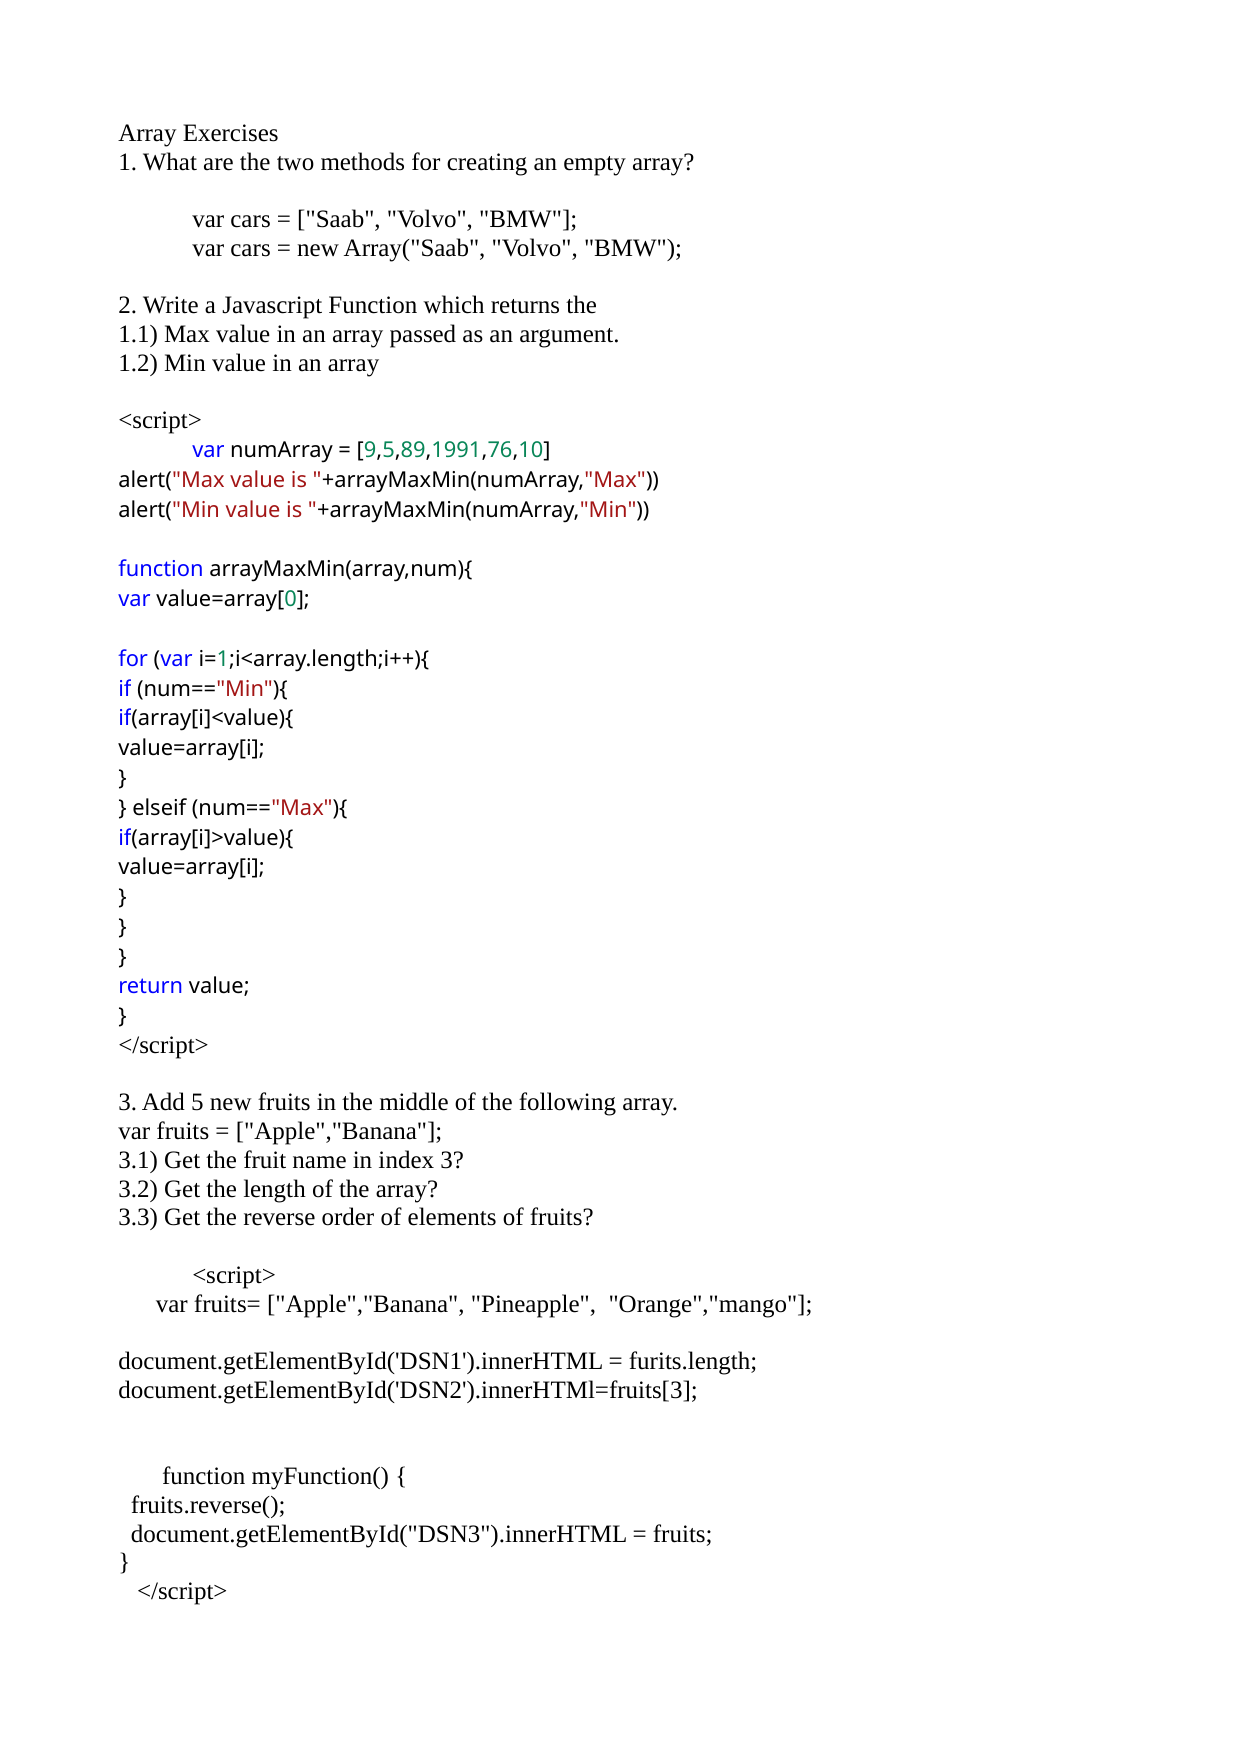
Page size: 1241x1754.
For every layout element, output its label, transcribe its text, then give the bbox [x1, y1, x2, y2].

text document.getElementById('DSN1').innerHTML = furits.length; [118, 1346, 1122, 1375]
text if (num=="Min"){ [118, 672, 1122, 702]
text var cars = new Array("Saab", "Volvo", "BMW"); [118, 233, 1122, 262]
text } [118, 762, 1122, 792]
text function myFunction() { [118, 1461, 1122, 1490]
text } [118, 881, 1122, 911]
text for (var i=1;i<array.length;i++){ [118, 643, 1122, 672]
text document.getElementById("DSN3").innerHTML = fruits; [118, 1519, 1122, 1547]
text 1.1) Max value in an array passed as an argument. [118, 319, 1122, 348]
text </script> [118, 1030, 1122, 1059]
text if(array[i]<value){ [118, 702, 1122, 732]
text var value=array[0]; [118, 583, 1122, 613]
text 1.2) Min value in an array [118, 348, 1122, 377]
text <script> [118, 1260, 1122, 1289]
text 1. What are the two methods for creating an empty array? [118, 147, 1122, 176]
text var numArray = [9,5,89,1991,76,10] [118, 434, 1122, 464]
text document.getElementById('DSN2').innerHTMl=fruits[3]; [118, 1375, 1122, 1404]
text var cars = ["Saab", "Volvo", "BMW"]; [118, 204, 1122, 233]
text </script> [118, 1576, 1122, 1605]
text value=array[i]; [118, 851, 1122, 881]
text fruits.reverse(); [118, 1490, 1122, 1519]
text 3.2) Get the length of the array? [118, 1174, 1122, 1202]
text value=array[i]; [118, 732, 1122, 762]
text Array Exercises [118, 118, 1122, 147]
text 3.1) Get the fruit name in index 3? [118, 1145, 1122, 1174]
text } elseif (num=="Max"){ [118, 792, 1122, 821]
text <script> [118, 406, 1122, 434]
text alert("Max value is "+arrayMaxMin(numArray,"Max")) [118, 464, 1122, 494]
text } [118, 1547, 1122, 1576]
text 3.3) Get the reverse order of elements of fruits? [118, 1202, 1122, 1231]
text 3. Add 5 new fruits in the middle of the following array. [118, 1087, 1122, 1116]
text var fruits = ["Apple","Banana"]; [118, 1116, 1122, 1145]
text return value; [118, 970, 1122, 1000]
text } [118, 941, 1122, 970]
text var fruits= ["Apple","Banana", "Pineapple", "Orange","mango"]; [118, 1289, 1122, 1317]
text 2. Write a Javascript Function which returns the [118, 291, 1122, 319]
text if(array[i]>value){ [118, 821, 1122, 851]
text function arrayMaxMin(array,num){ [118, 553, 1122, 583]
text } [118, 1000, 1122, 1030]
text } [118, 911, 1122, 941]
text alert("Min value is "+arrayMaxMin(numArray,"Min")) [118, 494, 1122, 524]
